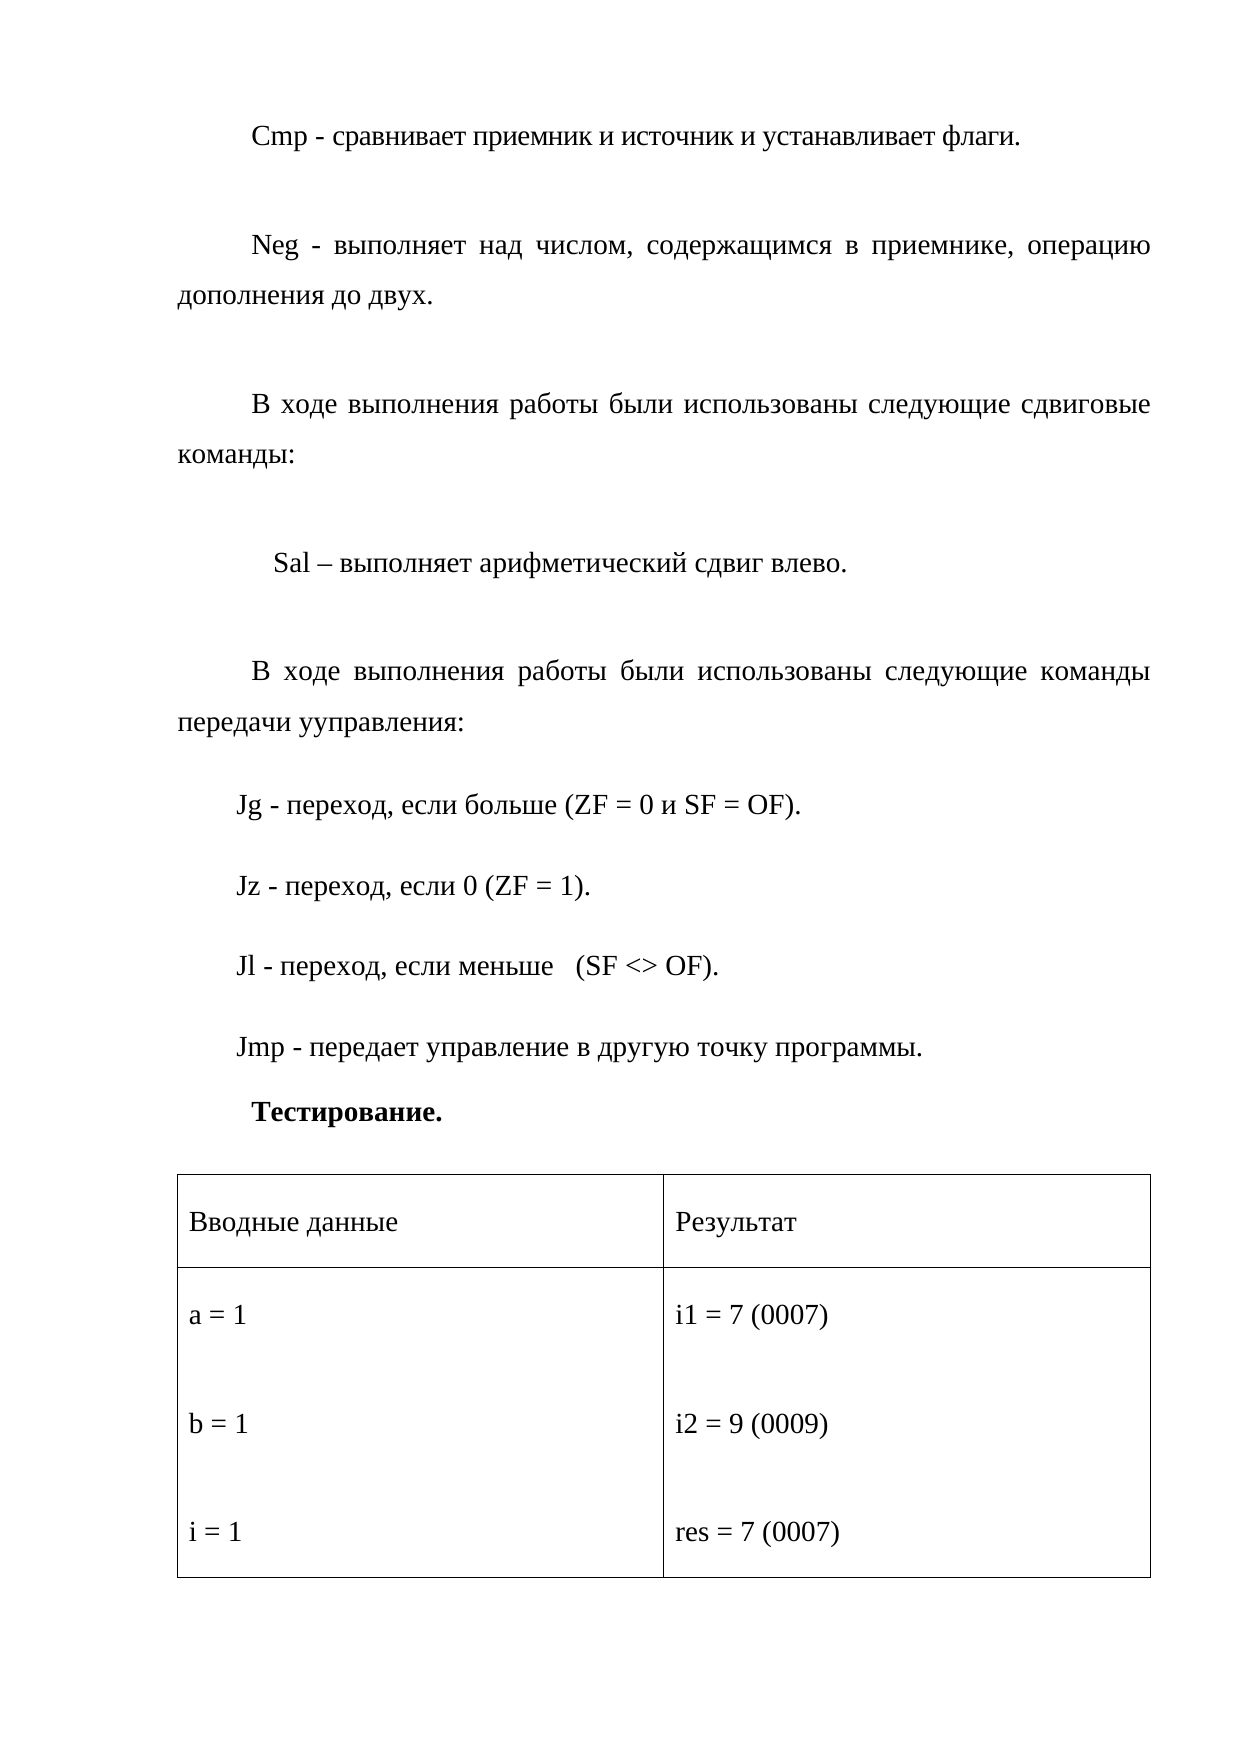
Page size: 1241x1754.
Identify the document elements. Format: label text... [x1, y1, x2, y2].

text Sal – выполняет арифметический сдвиг влево. [177, 545, 1152, 578]
text Jmp - передает управление в другую точку программы. [177, 1029, 1152, 1063]
text Neg - выполняет над числом, содержащимся в приемнике, операцию дополнения до двух. [177, 227, 1152, 311]
text В ходе выполнения работы были использованы следующие команды передачи ууправления: [177, 653, 1152, 737]
text Тестирование. [177, 1094, 1152, 1128]
text Jg - переход, если больше (ZF = 0 и SF = OF). [177, 787, 1152, 821]
text Cmp - сравнивает приемник и источник и устанавливает флаги. [177, 118, 1152, 152]
text Jl - переход, если меньше (SF <> OF). [177, 948, 1152, 982]
table_header Результат [664, 1175, 1150, 1267]
table_cell i1 = 7 (0007) i2 = 9 (0009) res = 7 (0007) [664, 1268, 1150, 1577]
text В ходе выполнения работы были использованы следующие сдвиговые команды: [177, 386, 1152, 469]
table_header Вводные данные [178, 1175, 663, 1267]
text Jz - переход, если 0 (ZF = 1). [177, 868, 1152, 901]
table_cell a = 1 b = 1 i = 1 [178, 1268, 663, 1577]
